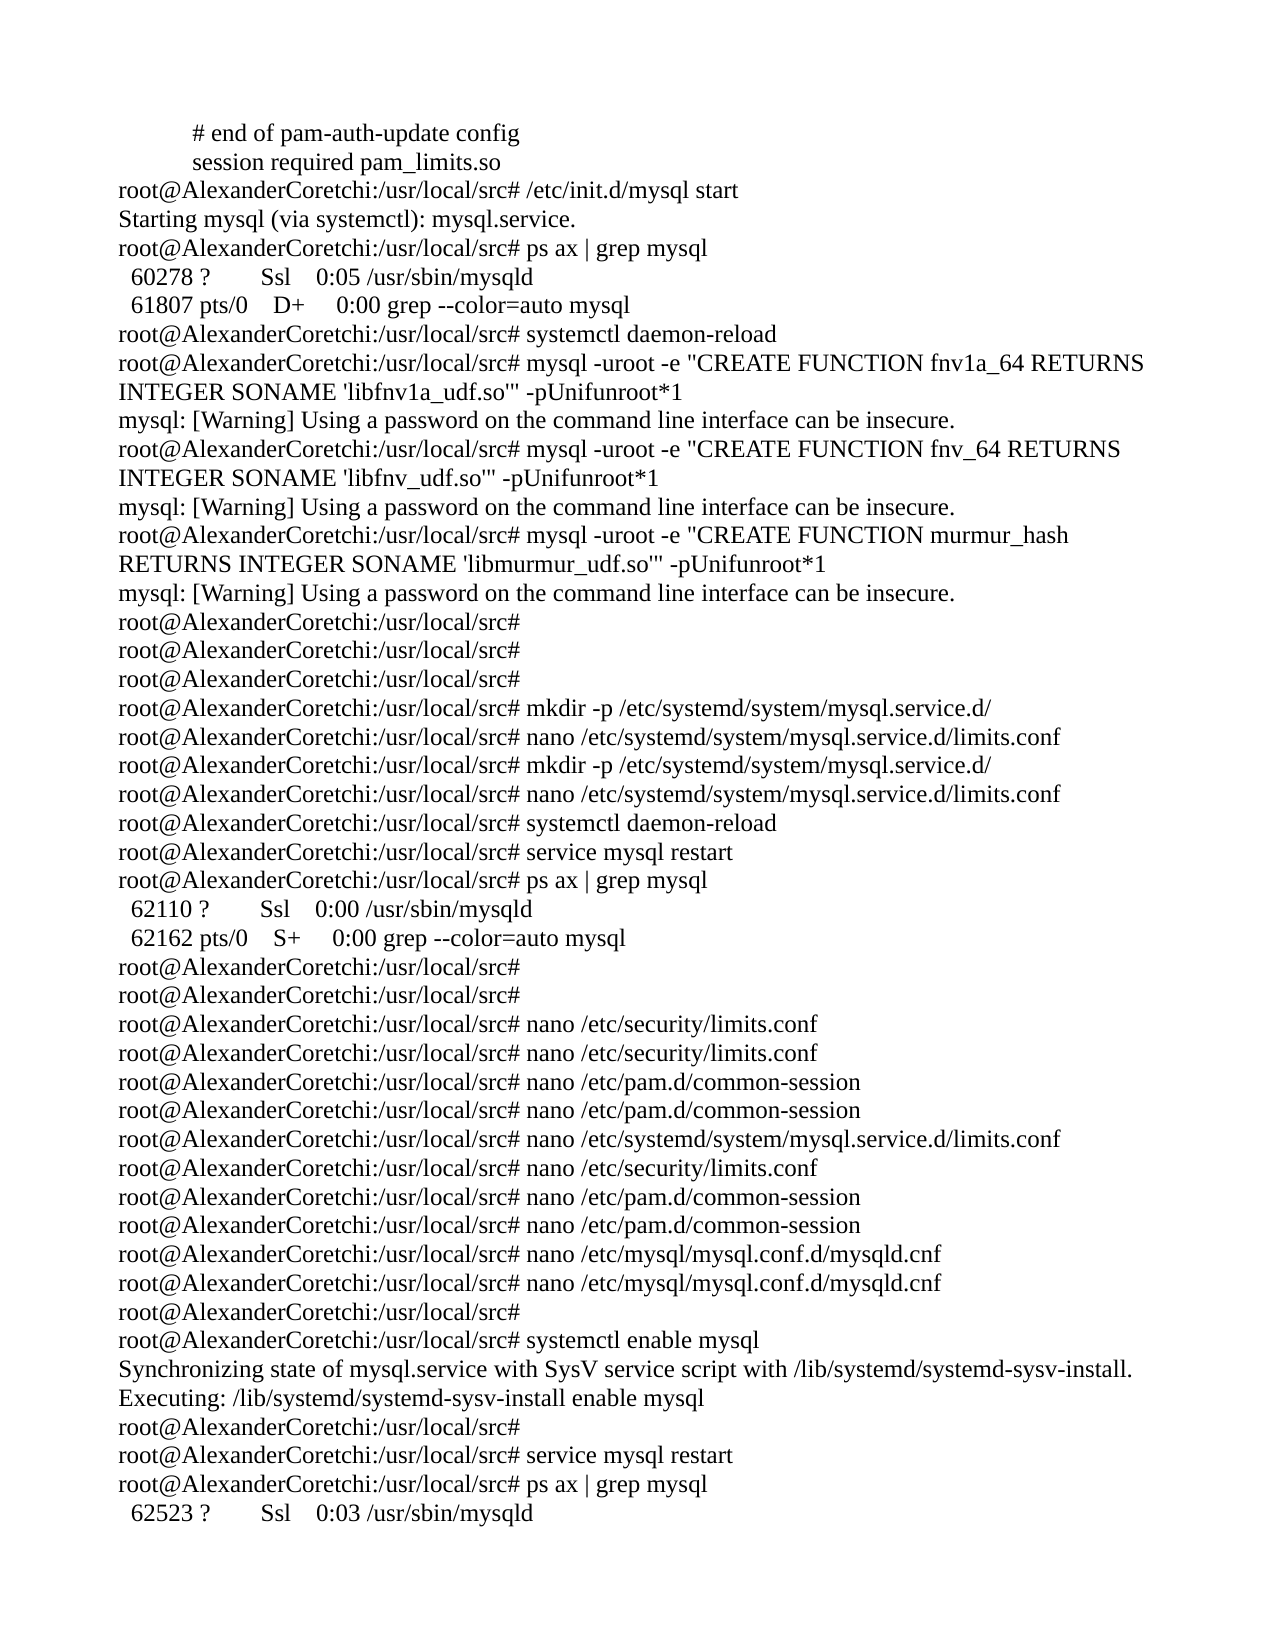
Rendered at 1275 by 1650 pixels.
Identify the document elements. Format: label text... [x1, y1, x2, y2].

text root@AlexanderCoretchi:/usr/local/src# service mysql restart [118, 837, 1157, 866]
text root@AlexanderCoretchi:/usr/local/src# nano /etc/systemd/system/mysql.service.d/limits.conf [118, 1124, 1157, 1153]
text root@AlexanderCoretchi:/usr/local/src# nano /etc/security/limits.conf [118, 1038, 1157, 1067]
text mysql: [Warning] Using a password on the command line interface can be insecure. [118, 406, 1157, 434]
text root@AlexanderCoretchi:/usr/local/src# [118, 981, 1157, 1009]
text root@AlexanderCoretchi:/usr/local/src# [118, 636, 1157, 664]
text root@AlexanderCoretchi:/usr/local/src# nano /etc/pam.d/common-session [118, 1067, 1157, 1096]
text session required pam_limits.so [118, 147, 1157, 176]
text root@AlexanderCoretchi:/usr/local/src# service mysql restart [118, 1441, 1157, 1469]
text mysql: [Warning] Using a password on the command line interface can be insecure. [118, 578, 1157, 607]
text root@AlexanderCoretchi:/usr/local/src# ps ax | grep mysql [118, 866, 1157, 894]
text root@AlexanderCoretchi:/usr/local/src# mysql -uroot -e "CREATE FUNCTION fnv1a_64 RETURNS INTEGER SONAME 'libfnv1a_udf.so'" -pUnifunroot*1 [118, 348, 1157, 406]
text root@AlexanderCoretchi:/usr/local/src# systemctl daemon-reload [118, 319, 1157, 348]
text root@AlexanderCoretchi:/usr/local/src# systemctl enable mysql [118, 1326, 1157, 1354]
text root@AlexanderCoretchi:/usr/local/src# nano /etc/pam.d/common-session [118, 1211, 1157, 1239]
text root@AlexanderCoretchi:/usr/local/src# [118, 1412, 1157, 1441]
text 60278 ? Ssl 0:05 /usr/sbin/mysqld [118, 262, 1157, 291]
text root@AlexanderCoretchi:/usr/local/src# nano /etc/security/limits.conf [118, 1153, 1157, 1182]
text root@AlexanderCoretchi:/usr/local/src# mysql -uroot -e "CREATE FUNCTION fnv_64 RETURNS INTEGER SONAME 'libfnv_udf.so'" -pUnifunroot*1 [118, 434, 1157, 492]
text root@AlexanderCoretchi:/usr/local/src# [118, 1297, 1157, 1326]
text root@AlexanderCoretchi:/usr/local/src# mkdir -p /etc/systemd/system/mysql.service.d/ [118, 751, 1157, 779]
text root@AlexanderCoretchi:/usr/local/src# nano /etc/pam.d/common-session [118, 1096, 1157, 1124]
text mysql: [Warning] Using a password on the command line interface can be insecure. [118, 492, 1157, 521]
text root@AlexanderCoretchi:/usr/local/src# nano /etc/mysql/mysql.conf.d/mysqld.cnf [118, 1268, 1157, 1297]
text # end of pam-auth-update config [118, 118, 1157, 147]
text Synchronizing state of mysql.service with SysV service script with /lib/systemd/systemd-sysv-install. [118, 1354, 1157, 1383]
text root@AlexanderCoretchi:/usr/local/src# mysql -uroot -e "CREATE FUNCTION murmur_hash RETURNS INTEGER SONAME 'libmurmur_udf.so'" -pUnifunroot*1 [118, 521, 1157, 578]
text root@AlexanderCoretchi:/usr/local/src# [118, 607, 1157, 636]
text root@AlexanderCoretchi:/usr/local/src# nano /etc/security/limits.conf [118, 1009, 1157, 1038]
text 62523 ? Ssl 0:03 /usr/sbin/mysqld [118, 1498, 1157, 1527]
text root@AlexanderCoretchi:/usr/local/src# nano /etc/systemd/system/mysql.service.d/limits.conf [118, 779, 1157, 808]
text root@AlexanderCoretchi:/usr/local/src# mkdir -p /etc/systemd/system/mysql.service.d/ [118, 693, 1157, 722]
text 61807 pts/0 D+ 0:00 grep --color=auto mysql [118, 291, 1157, 319]
text root@AlexanderCoretchi:/usr/local/src# nano /etc/systemd/system/mysql.service.d/limits.conf [118, 722, 1157, 751]
text root@AlexanderCoretchi:/usr/local/src# [118, 664, 1157, 693]
text root@AlexanderCoretchi:/usr/local/src# ps ax | grep mysql [118, 1469, 1157, 1498]
text root@AlexanderCoretchi:/usr/local/src# [118, 952, 1157, 981]
text Executing: /lib/systemd/systemd-sysv-install enable mysql [118, 1383, 1157, 1412]
text 62110 ? Ssl 0:00 /usr/sbin/mysqld [118, 894, 1157, 923]
text root@AlexanderCoretchi:/usr/local/src# ps ax | grep mysql [118, 233, 1157, 262]
text root@AlexanderCoretchi:/usr/local/src# /etc/init.d/mysql start [118, 176, 1157, 204]
text root@AlexanderCoretchi:/usr/local/src# nano /etc/pam.d/common-session [118, 1182, 1157, 1211]
text Starting mysql (via systemctl): mysql.service. [118, 204, 1157, 233]
text 62162 pts/0 S+ 0:00 grep --color=auto mysql [118, 923, 1157, 952]
text root@AlexanderCoretchi:/usr/local/src# nano /etc/mysql/mysql.conf.d/mysqld.cnf [118, 1239, 1157, 1268]
text root@AlexanderCoretchi:/usr/local/src# systemctl daemon-reload [118, 808, 1157, 837]
